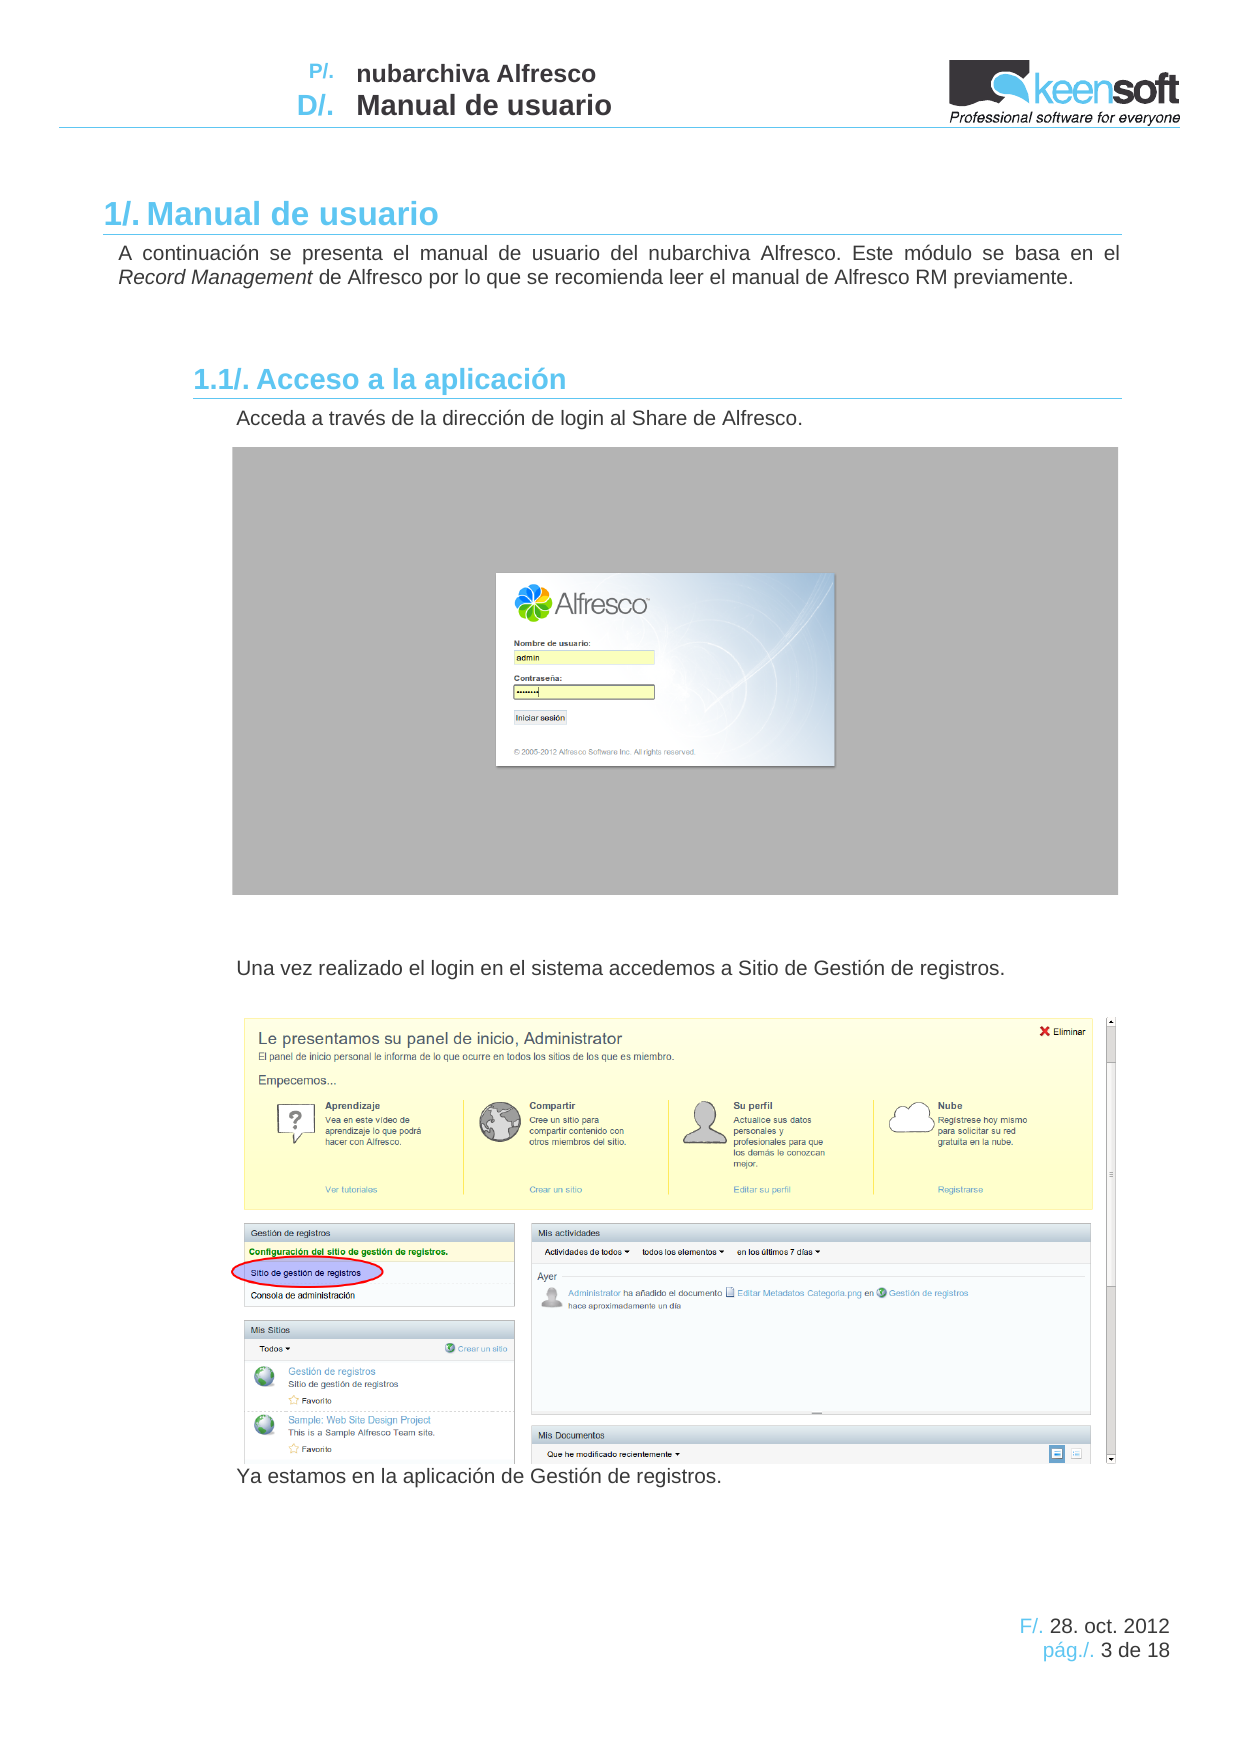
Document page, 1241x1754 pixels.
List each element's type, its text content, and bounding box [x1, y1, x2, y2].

subtitle Manual de usuario [103, 194, 1122, 234]
picture [232, 447, 1119, 895]
text Ya estamos en la aplicación de Gestión de registros. [236, 1345, 1122, 1488]
picture [230, 1017, 1116, 1464]
subtitle Acceso a la aplicación [193, 362, 1122, 398]
text A continuación se presenta el manual de usuario del nubarchiva Alfresco. Este módulo se basa en el Record Management de Alfresco por lo que se recomienda leer el manual de Alfresco RM previamente. [118, 241, 1122, 288]
text Una vez realizado el login en el sistema accedemos a Sitio de Gestión de registros. [236, 956, 1122, 979]
text Acceda a través de la dirección de login al Share de Alfresco. [236, 405, 1122, 429]
